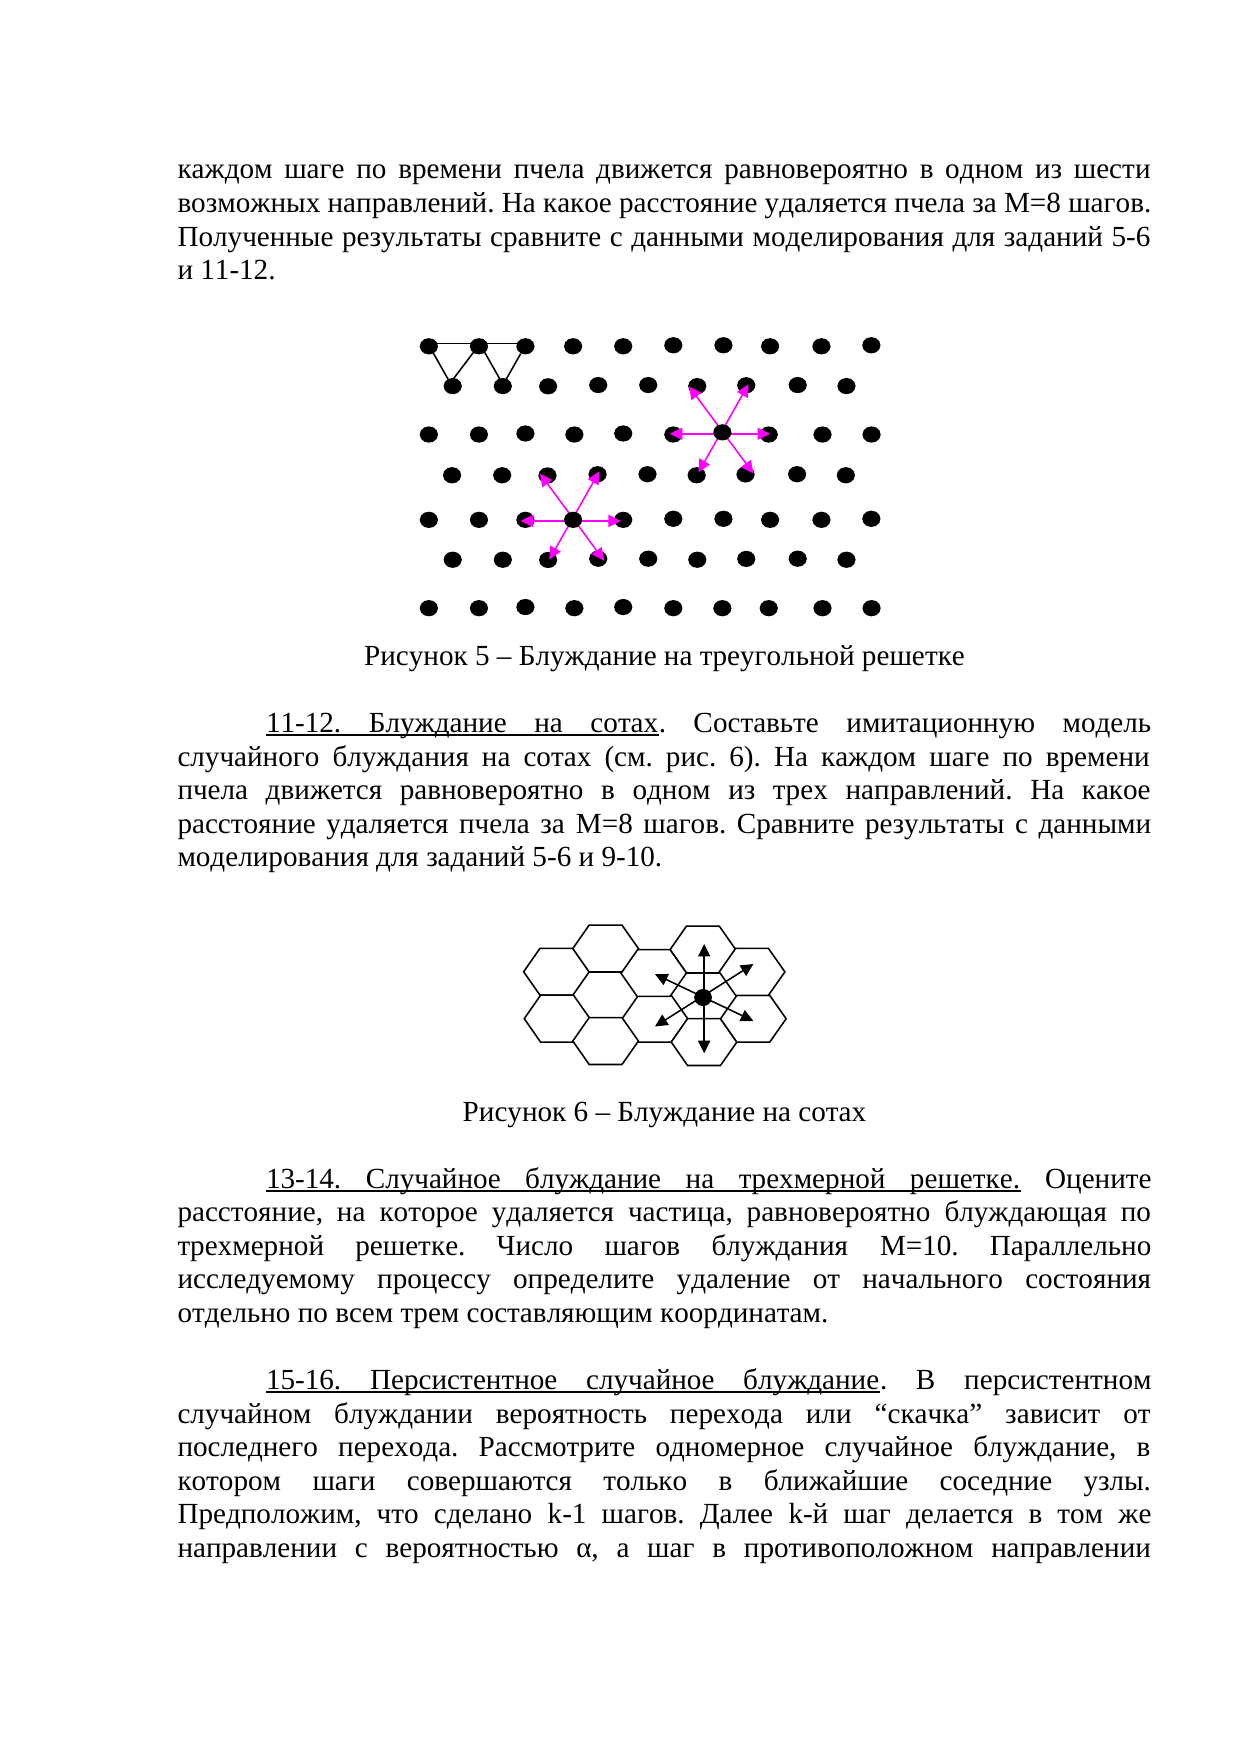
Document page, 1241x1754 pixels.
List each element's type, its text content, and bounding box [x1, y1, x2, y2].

text каждом шаге по времени пчела движется равновероятно в одном из шести возможных направлений. На какое расстояние удаляется пчела за М=8 шагов. Полученные результаты сравните с данными моделирования для заданий 5-6 и 11-12. [177, 152, 1152, 286]
text Рисунок 6 – Блуждание на сотах [177, 1094, 1152, 1127]
text 15-16. Персистентное случайное блуждание. В персистентном случайном блуждании вероятность перехода или “скачка” зависит от последнего перехода. Рассмотрите одномерное случайное блуждание, в котором шаги совершаются только в ближайшие соседние узлы. Предположим, что сделано k-1 шагов. Далее k-й шаг делается в том же направлении с вероятностью α, а шаг в противоположном направлении [177, 1362, 1152, 1563]
text Рисунок 5 – Блуждание на треугольной решетке [177, 638, 1152, 672]
text 11-12. Блуждание на сотах. Составьте имитационную модель случайного блуждания на сотах (см. рис. 6). На каждом шаге по времени пчела движется равновероятно в одном из трех направлений. На какое расстояние удаляется пчела за M=8 шагов. Сравните результаты с данными моделирования для заданий 5-6 и 9-10. [177, 705, 1152, 873]
text 13-14. Случайное блуждание на трехмерной решетке. Оцените расстояние, на которое удаляется частица, равновероятно блуждающая по трехмерной решетке. Число шагов блуждания M=10. Параллельно исследуемому процессу определите удаление от начального состояния отдельно по всем трем составляющим координатам. [177, 1161, 1152, 1329]
